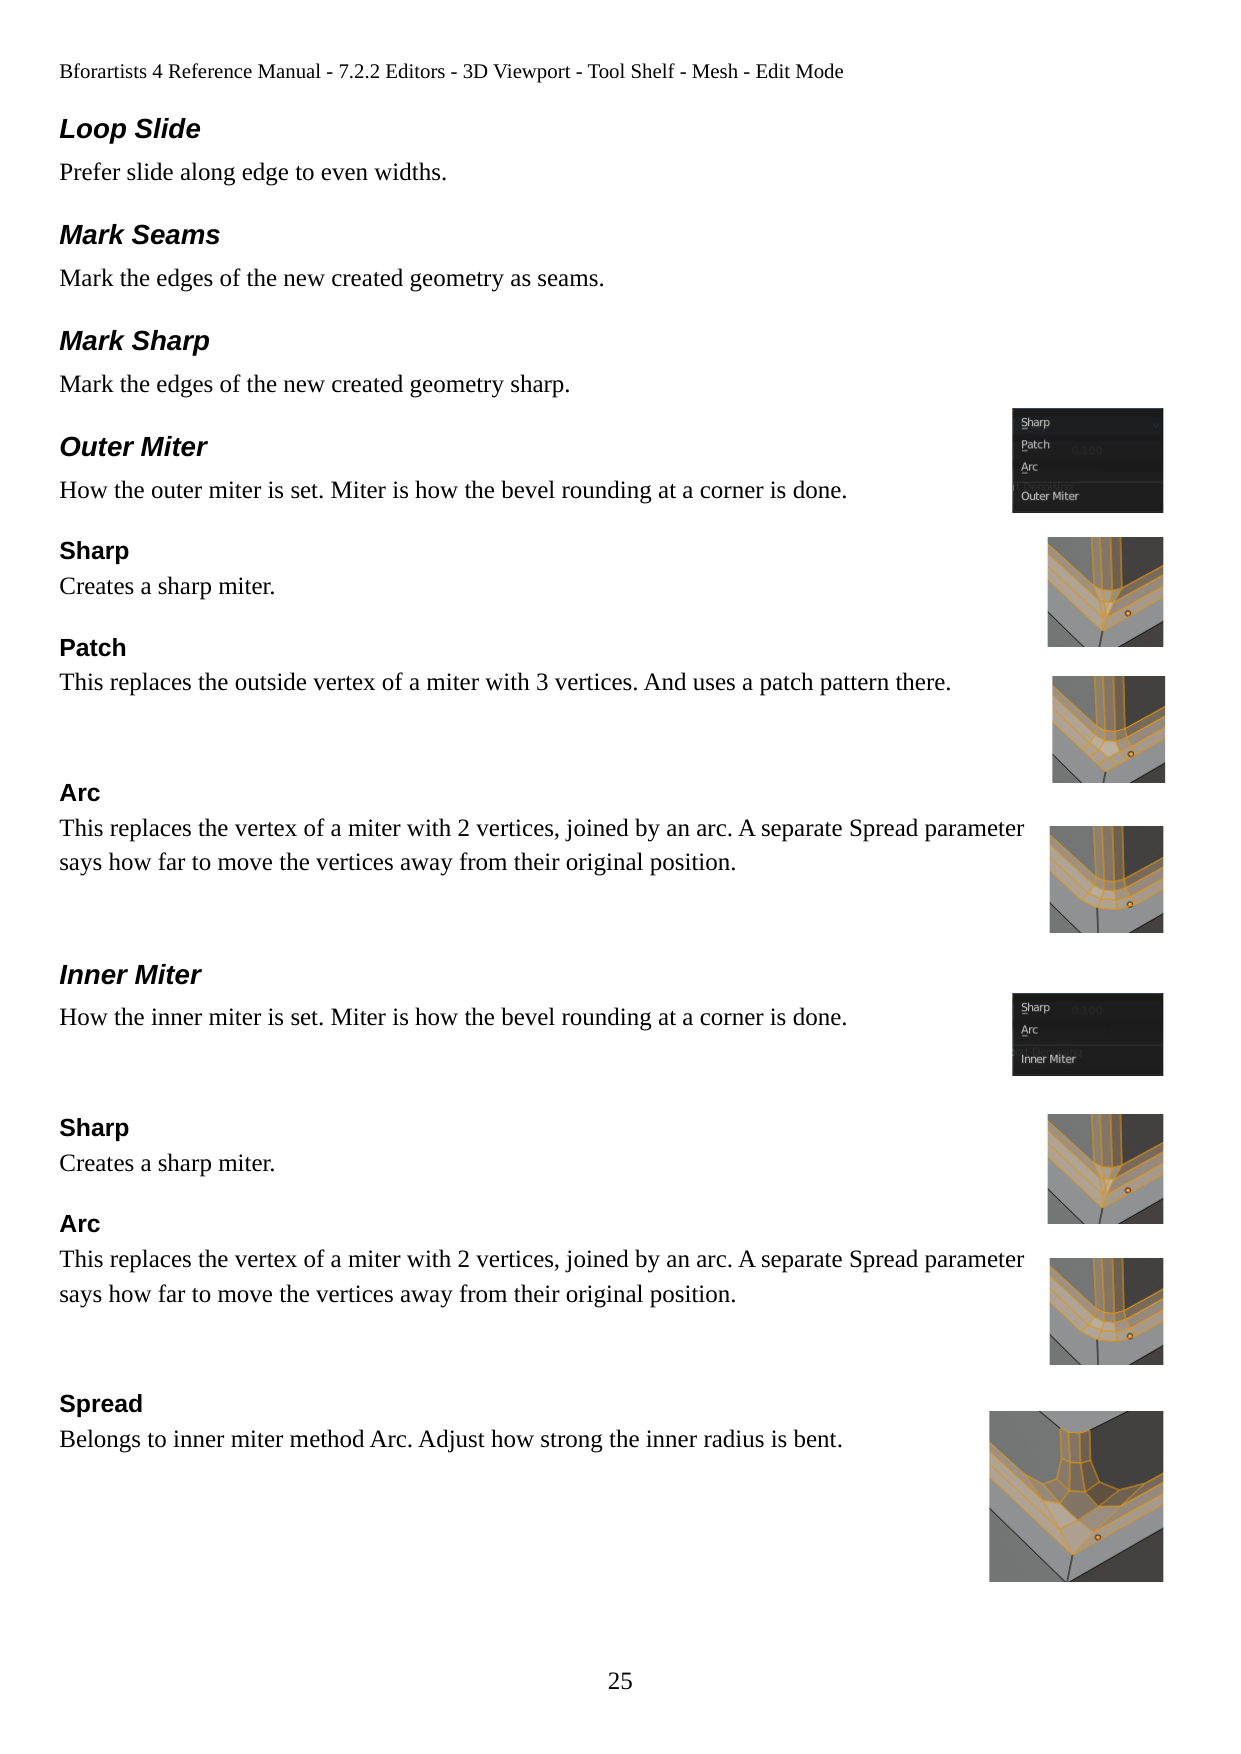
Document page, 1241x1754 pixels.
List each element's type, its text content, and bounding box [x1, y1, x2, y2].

subtitle Sharp [59, 1113, 1181, 1142]
subtitle Mark Sharp [59, 324, 1181, 356]
text How the inner miter is set. Miter is how the bevel rounding at a corner is done. [59, 1002, 1012, 1031]
subtitle Loop Slide [59, 113, 1181, 144]
picture [1012, 993, 1164, 1076]
text Mark the edges of the new created geometry sharp. [59, 369, 1181, 398]
text How the outer miter is set. Miter is how the bevel rounding at a corner is done. [59, 475, 1012, 503]
text This replaces the vertex of a miter with 2 vertices, joined by an arc. A separate Spread parameter says how far to move the vertices away from their original position. [59, 813, 1181, 876]
picture [1049, 1258, 1164, 1365]
text This replaces the outside vertex of a miter with 3 vertices. And uses a patch pattern there. [59, 667, 1181, 696]
subtitle Outer Miter [59, 430, 1012, 462]
text [1164, 571, 1181, 600]
picture [989, 1411, 1164, 1582]
subtitle Arc [59, 778, 1181, 807]
picture [1052, 676, 1166, 783]
picture [1012, 408, 1164, 513]
subtitle Inner Miter [59, 958, 1181, 990]
subtitle [1164, 430, 1181, 462]
subtitle Sharp [59, 536, 1181, 565]
text Belongs to inner miter method Arc. Adjust how strong the inner radius is bent. [59, 1424, 989, 1453]
text Creates a sharp miter. [59, 571, 1047, 600]
picture [1047, 537, 1164, 647]
text [1164, 1148, 1181, 1177]
subtitle Spread [59, 1389, 1181, 1418]
subtitle Patch [59, 633, 1181, 661]
text Prefer slide along edge to even widths. [59, 157, 1181, 186]
text This replaces the vertex of a miter with 2 vertices, joined by an arc. A separate Spread parameter says how far to move the vertices away from their original position. [59, 1244, 1181, 1307]
subtitle Mark Seams [59, 218, 1181, 250]
picture [1049, 826, 1164, 933]
subtitle Arc [59, 1209, 1181, 1238]
text Creates a sharp miter. [59, 1148, 1047, 1177]
picture [1047, 1114, 1164, 1224]
text Mark the edges of the new created geometry as seams. [59, 263, 1181, 292]
